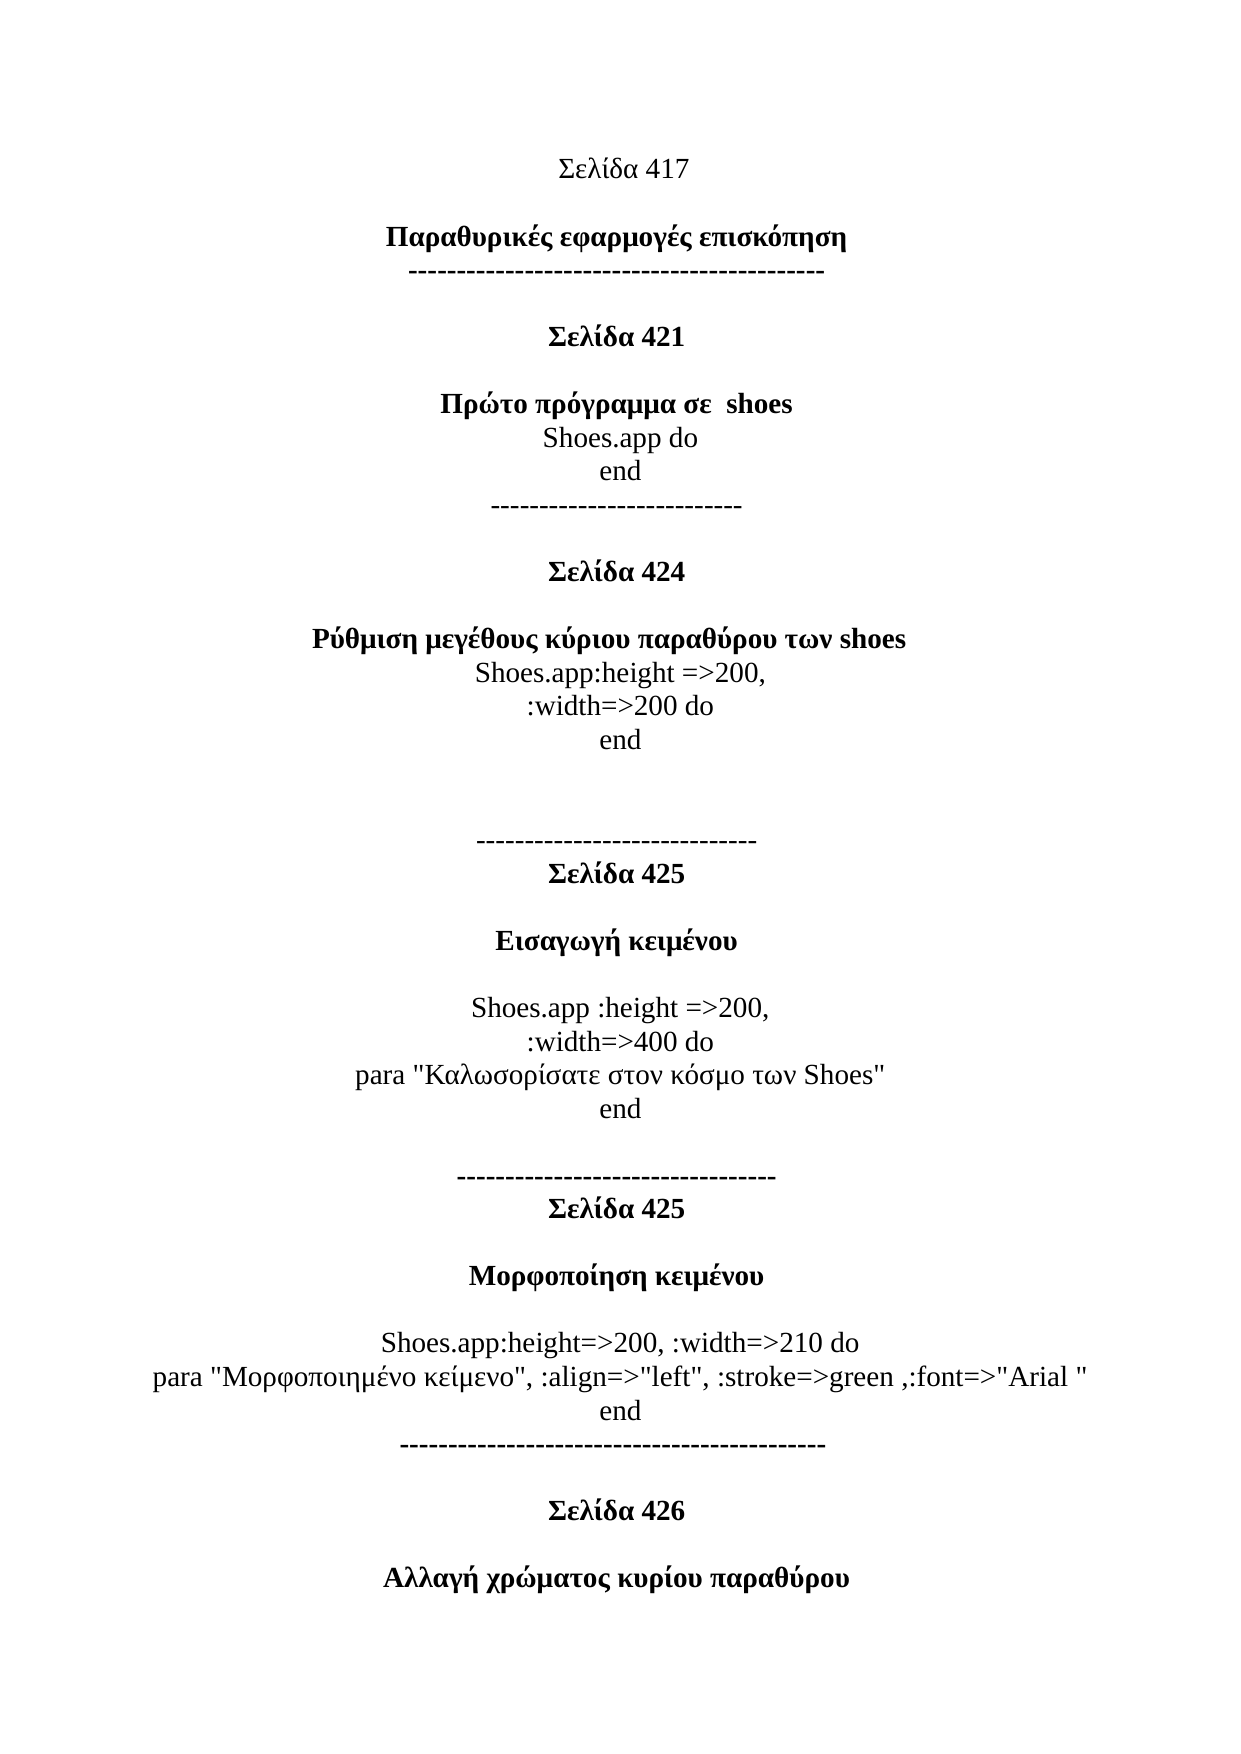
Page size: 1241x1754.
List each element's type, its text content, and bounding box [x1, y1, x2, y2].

text Μορφοποίηση κειμένου [118, 1258, 1122, 1292]
text Shoes.app do [118, 420, 1122, 453]
text -------------------------------------------- [118, 1426, 1122, 1460]
text Shoes.app:height =>200, [118, 655, 1122, 688]
text Σελίδα 425 [118, 1191, 1122, 1225]
text Παραθυρικές εφαρμογές επισκόπηση [118, 219, 1122, 252]
text Σελίδα 426 [118, 1493, 1122, 1527]
text Shoes.app :height =>200, [118, 990, 1122, 1024]
text Σελίδα 417 [118, 152, 1122, 185]
text para "Καλωσορίσατε στον κόσμο των Shoes" [118, 1057, 1122, 1091]
text Σελίδα 425 [118, 856, 1122, 889]
text Σελίδα 424 [118, 554, 1122, 588]
text Πρώτο πρόγραμμα σε shoes [118, 386, 1122, 420]
text Εισαγωγή κειμένου [118, 923, 1122, 957]
text end [118, 1091, 1122, 1124]
text para "Μορφοποιημένο κείμενο", :align=>"left", :stroke=>green ,:font=>"Arial " [118, 1359, 1122, 1393]
text --------------------------------- [118, 1158, 1122, 1191]
text end [118, 1393, 1122, 1426]
text :width=>400 do [118, 1024, 1122, 1057]
text end [118, 453, 1122, 487]
text :width=>200 do [118, 688, 1122, 722]
text end [118, 722, 1122, 755]
text -------------------------- [118, 487, 1122, 521]
text ------------------------------------------- [118, 252, 1122, 286]
text Σελίδα 421 [118, 319, 1122, 353]
text ----------------------------- [118, 822, 1122, 856]
text Αλλαγή χρώματος κυρίου παραθύρου [118, 1560, 1122, 1594]
text Shoes.app:height=>200, :width=>210 do [118, 1326, 1122, 1359]
text Ρύθμιση μεγέθους κύριου παραθύρου των shoes [118, 621, 1122, 655]
